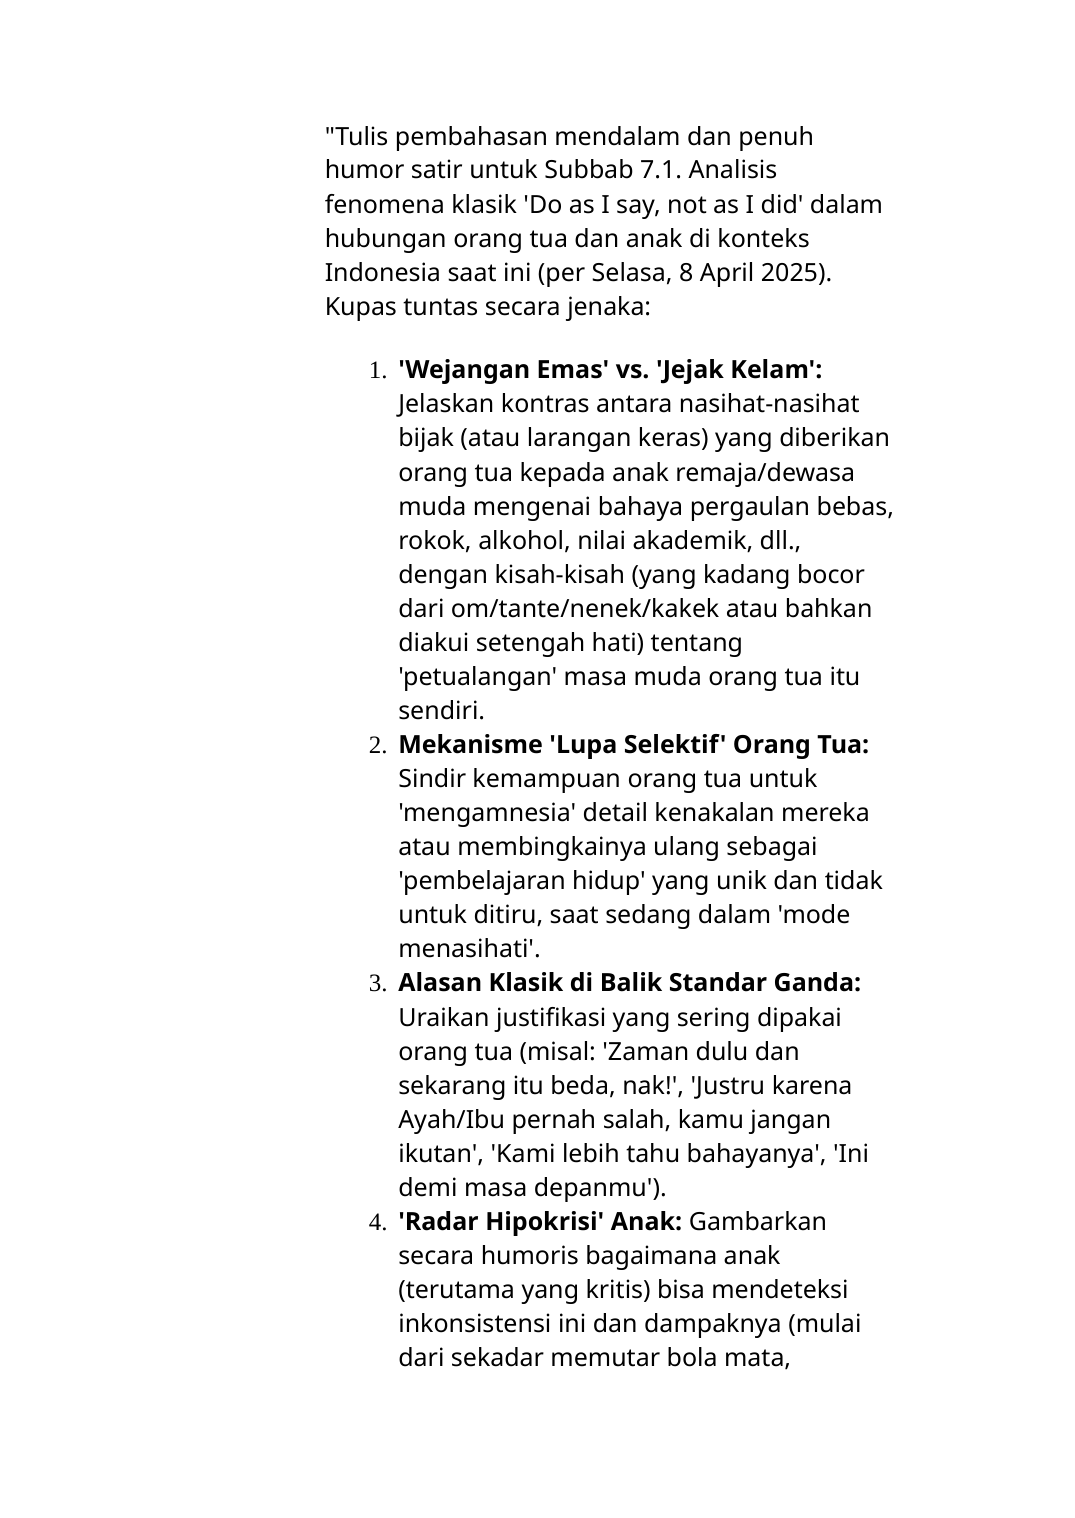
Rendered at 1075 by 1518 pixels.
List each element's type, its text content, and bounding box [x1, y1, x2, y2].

list Alasan Klasik di Balik Standar Ganda: Uraikan justifikasi yang sering dipakai orang tua (misal: 'Zaman dulu dan sekarang itu beda, nak!', 'Justru karena Ayah/Ibu pernah salah, kamu jangan ikutan', 'Kami lebih tahu bahayanya', 'Ini demi masa depanmu'). [369, 965, 898, 1203]
list "Tulis pembahasan mendalam dan penuh humor satir untuk Subbab 7.1. Analisis fenomena klasik 'Do as I say, not as I did' dalam hubungan orang tua dan anak di konteks Indonesia saat ini (per Selasa, 8 April 2025). Kupas tuntas secara jenaka: [295, 118, 898, 322]
list 'Radar Hipokrisi' Anak: Gambarkan secara humoris bagaimana anak (terutama yang kritis) bisa mendeteksi inkonsistensi ini dan dampaknya (mulai dari sekadar memutar bola mata, [369, 1203, 898, 1374]
list Mekanisme 'Lupa Selektif' Orang Tua: Sindir kemampuan orang tua untuk 'mengamnesia' detail kenakalan mereka atau membingkainya ulang sebagai 'pembelajaran hidup' yang unik dan tidak untuk ditiru, saat sedang dalam 'mode menasihati'. [369, 727, 898, 965]
list 'Wejangan Emas' vs. 'Jejak Kelam': Jelaskan kontras antara nasihat-nasihat bijak (atau larangan keras) yang diberikan orang tua kepada anak remaja/dewasa muda mengenai bahaya pergaulan bebas, rokok, alkohol, nilai akademik, dll., dengan kisah-kisah (yang kadang bocor dari om/tante/nenek/kakek atau bahkan diakui setengah hati) tentang 'petualangan' masa muda orang tua itu sendiri. [369, 352, 898, 727]
